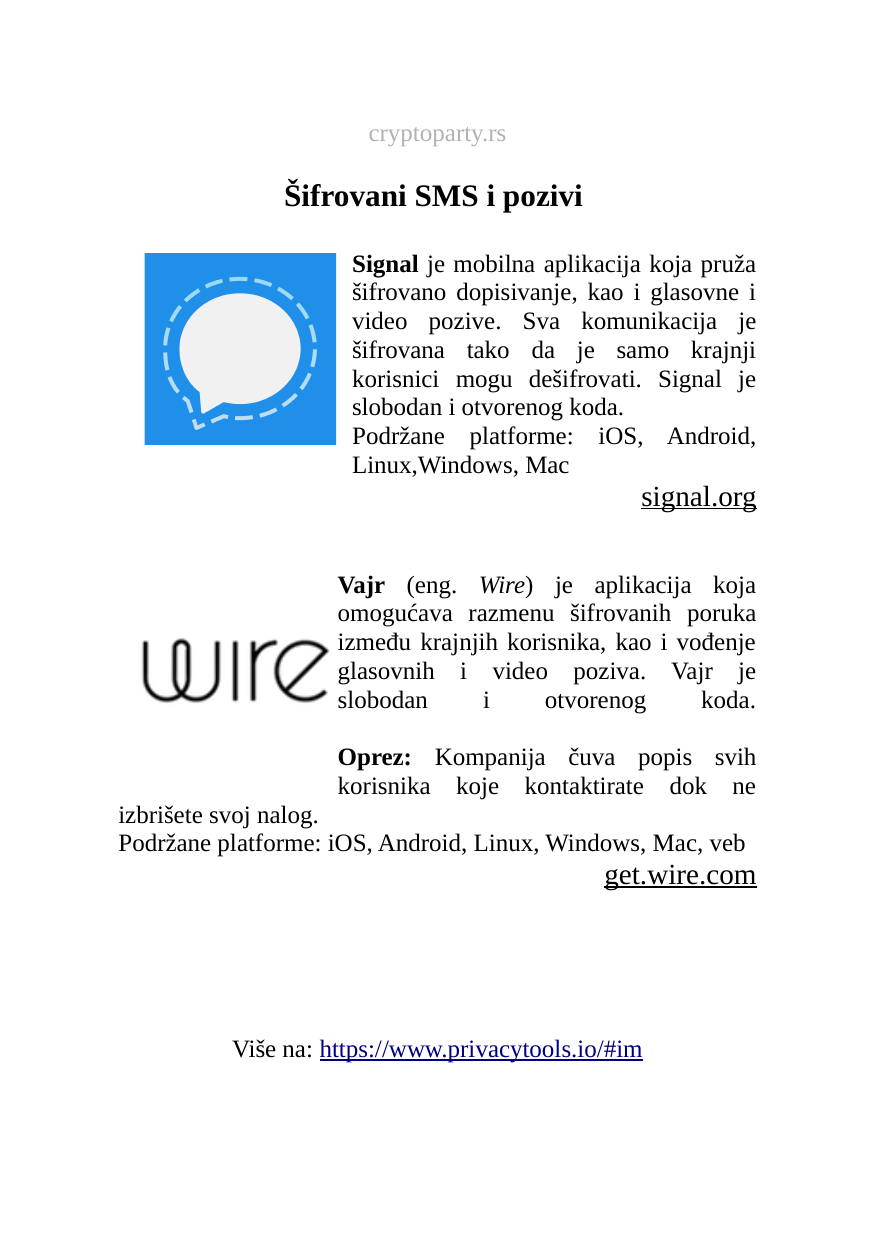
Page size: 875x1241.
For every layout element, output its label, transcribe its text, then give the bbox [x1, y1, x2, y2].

text Podržane platforme: iOS, Android, Linux, Windows, Mac, veb [118, 828, 756, 857]
text signal.org [118, 479, 756, 512]
text Podržane platforme: iOS, Android, Linux,Windows, Mac [118, 421, 756, 479]
text get.wire.com [118, 857, 756, 891]
text Šifrovani SMS i pozivi [118, 177, 756, 213]
picture [132, 567, 338, 773]
text Signal je mobilna aplikacija koja pruža šifrovano dopisivanje, kao i glasovne i video pozive. Sva komunikacija je šifrovana tako da je samo krajnji korisnici mogu dešifrovati. Signal je slobodan i otvorenog koda. [352, 249, 756, 421]
text Oprez: Kompanija čuva popis svih korisnika koje kontaktirate dok ne izbrišete svoj nalog. [118, 742, 756, 828]
text Više na: https://www.privacytools.io/#im [118, 1034, 756, 1063]
text Vajr (eng. Wire) je aplikacija koja omogućava razmenu šifrovanih poruka između krajnjih korisnika, kao i vođenje glasovnih i video poziva. Vajr je slobodan i otvorenog koda. [338, 570, 756, 742]
picture [144, 253, 337, 445]
